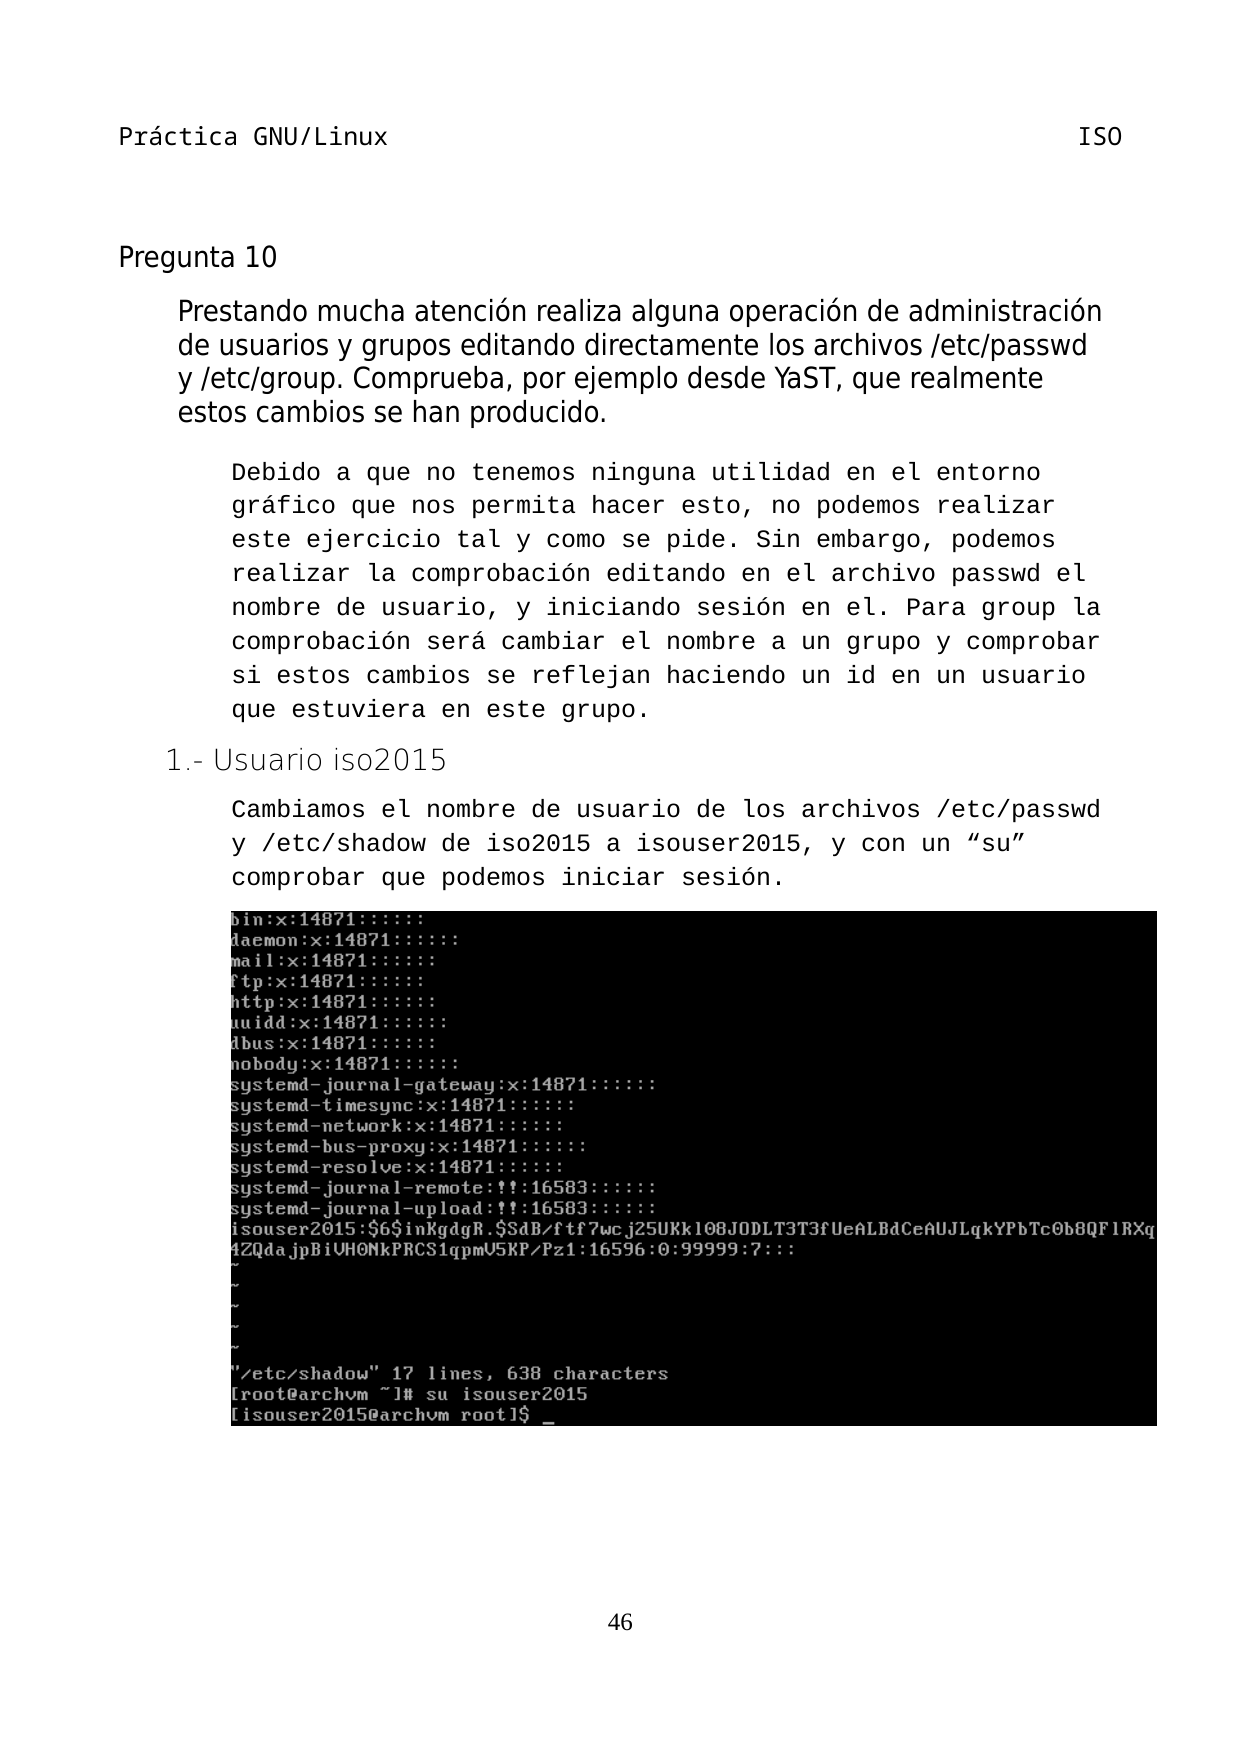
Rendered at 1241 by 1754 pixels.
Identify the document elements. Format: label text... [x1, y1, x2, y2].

text Prestando mucha atención realiza alguna operación de administración de usuarios y grupos editando directamente los archivos /etc/passwd y /etc/group. Comprueba, por ejemplo desde YaST, que realmente estos cambios se han producido. [177, 294, 1122, 430]
picture [231, 911, 1157, 1426]
text Pregunta 10 [118, 241, 1122, 275]
text Cambiamos el nombre de usuario de los archivos /etc/passwd y /etc/shadow de iso2015 a isouser2015, y con un “su” comprobar que podemos iniciar sesión. [231, 797, 1122, 893]
list Usuario iso2015 [156, 743, 1122, 777]
text Debido a que no tenemos ninguna utilidad en el entorno gráfico que nos permita hacer esto, no podemos realizar este ejercicio tal y como se pide. Sin embargo, podemos realizar la comprobación editando en el archivo passwd el nombre de usuario, y iniciando sesión en el. Para group la comprobación será cambiar el nombre a un grupo y comprobar si estos cambios se reflejan haciendo un id en un usuario que estuviera en este grupo. [231, 459, 1122, 725]
